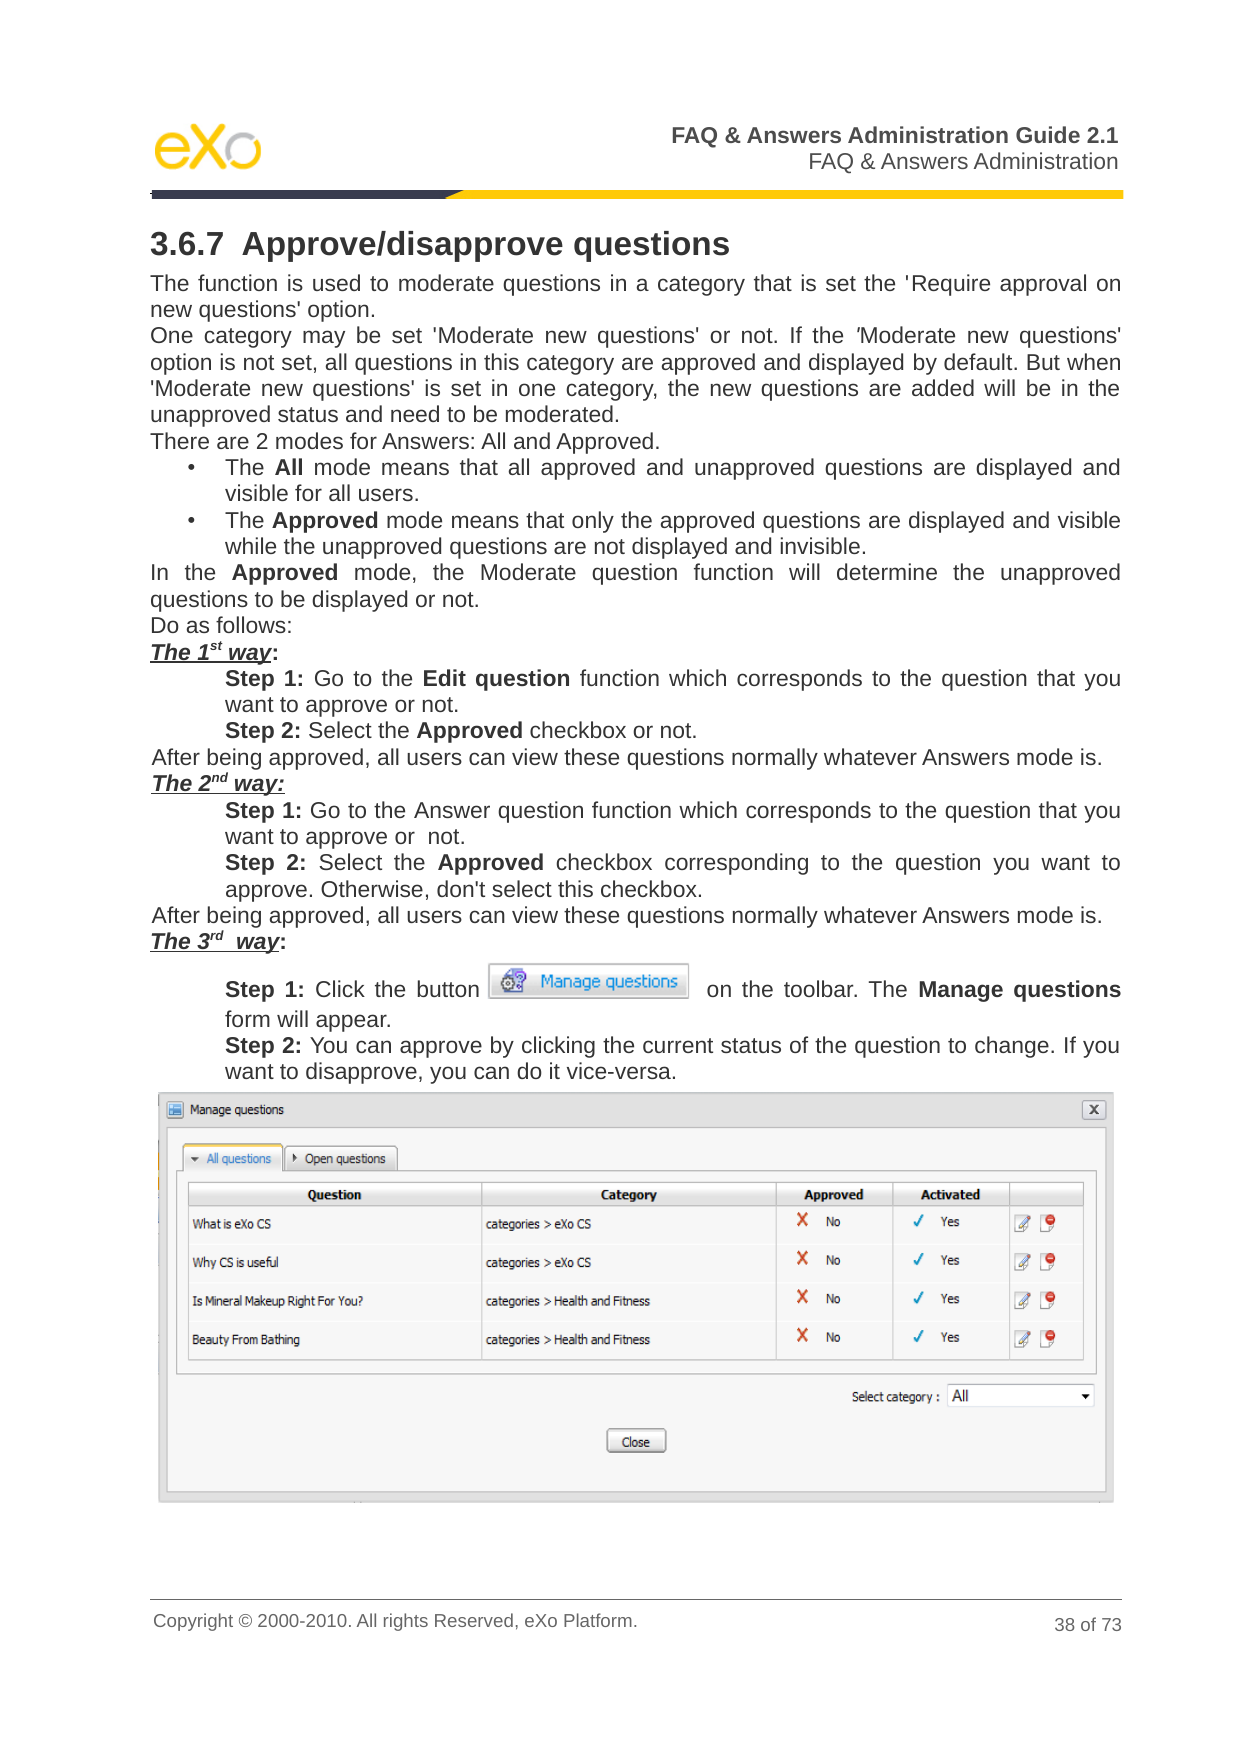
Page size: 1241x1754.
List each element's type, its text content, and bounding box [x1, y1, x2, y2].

list After being approved, all users can view these questions normally whatever Answers mode is. [114, 902, 1122, 928]
text There are 2 modes for Answers: All and Approved. [150, 428, 1122, 454]
text Do as follows: [150, 612, 1122, 638]
list Step 2: Select the Approved checkbox corresponding to the question you want to approve. Otherwise, don't select this checkbox. [187, 849, 1122, 902]
subtitle Approve/disapprove questions [150, 223, 1122, 262]
text The function is used to moderate questions in a category that is set the 'Require approval on new questions' option. [150, 269, 1122, 322]
list The Approved mode means that only the approved questions are displayed and visible while the unapproved questions are not displayed and invisible. [187, 507, 1122, 559]
text In the Approved mode, the Moderate question function will determine the unapproved questions to be displayed or not. [150, 559, 1122, 612]
list Step 2: Select the Approved checkbox or not. [187, 717, 1122, 744]
list After being approved, all users can view these questions normally whatever Answers mode is. [114, 744, 1122, 770]
picture [487, 962, 690, 999]
list Step 2: You can approve by clicking the current status of the question to change. If you want to disapprove, you can do it vice-versa. [187, 1032, 1122, 1085]
picture [155, 123, 262, 170]
text The 1st way: [150, 638, 1122, 665]
text The 3rd way: [150, 928, 1122, 955]
list The All mode means that all approved and unapproved questions are displayed and visible for all users. [187, 454, 1122, 507]
picture [151, 190, 1124, 199]
list Step 1: Click the button on the toolbar. The Manage questions form will appear. [187, 955, 1122, 1032]
list Step 1: Go to the Edit question function which corresponds to the question that you want to approve or not. [187, 665, 1122, 717]
list Step 1: Go to the Answer question function which corresponds to the question that you want to approve or not. [187, 797, 1122, 849]
list The 2nd way: [114, 770, 1122, 797]
text One category may be set 'Moderate new questions' or not. If the 'Moderate new questions' option is not set, all questions in this category are approved and displayed by default. But when 'Moderate new questions' is set in one category, the new questions are added will be in the unapproved status and need to be moderated. [150, 322, 1122, 428]
picture [158, 1092, 1114, 1503]
